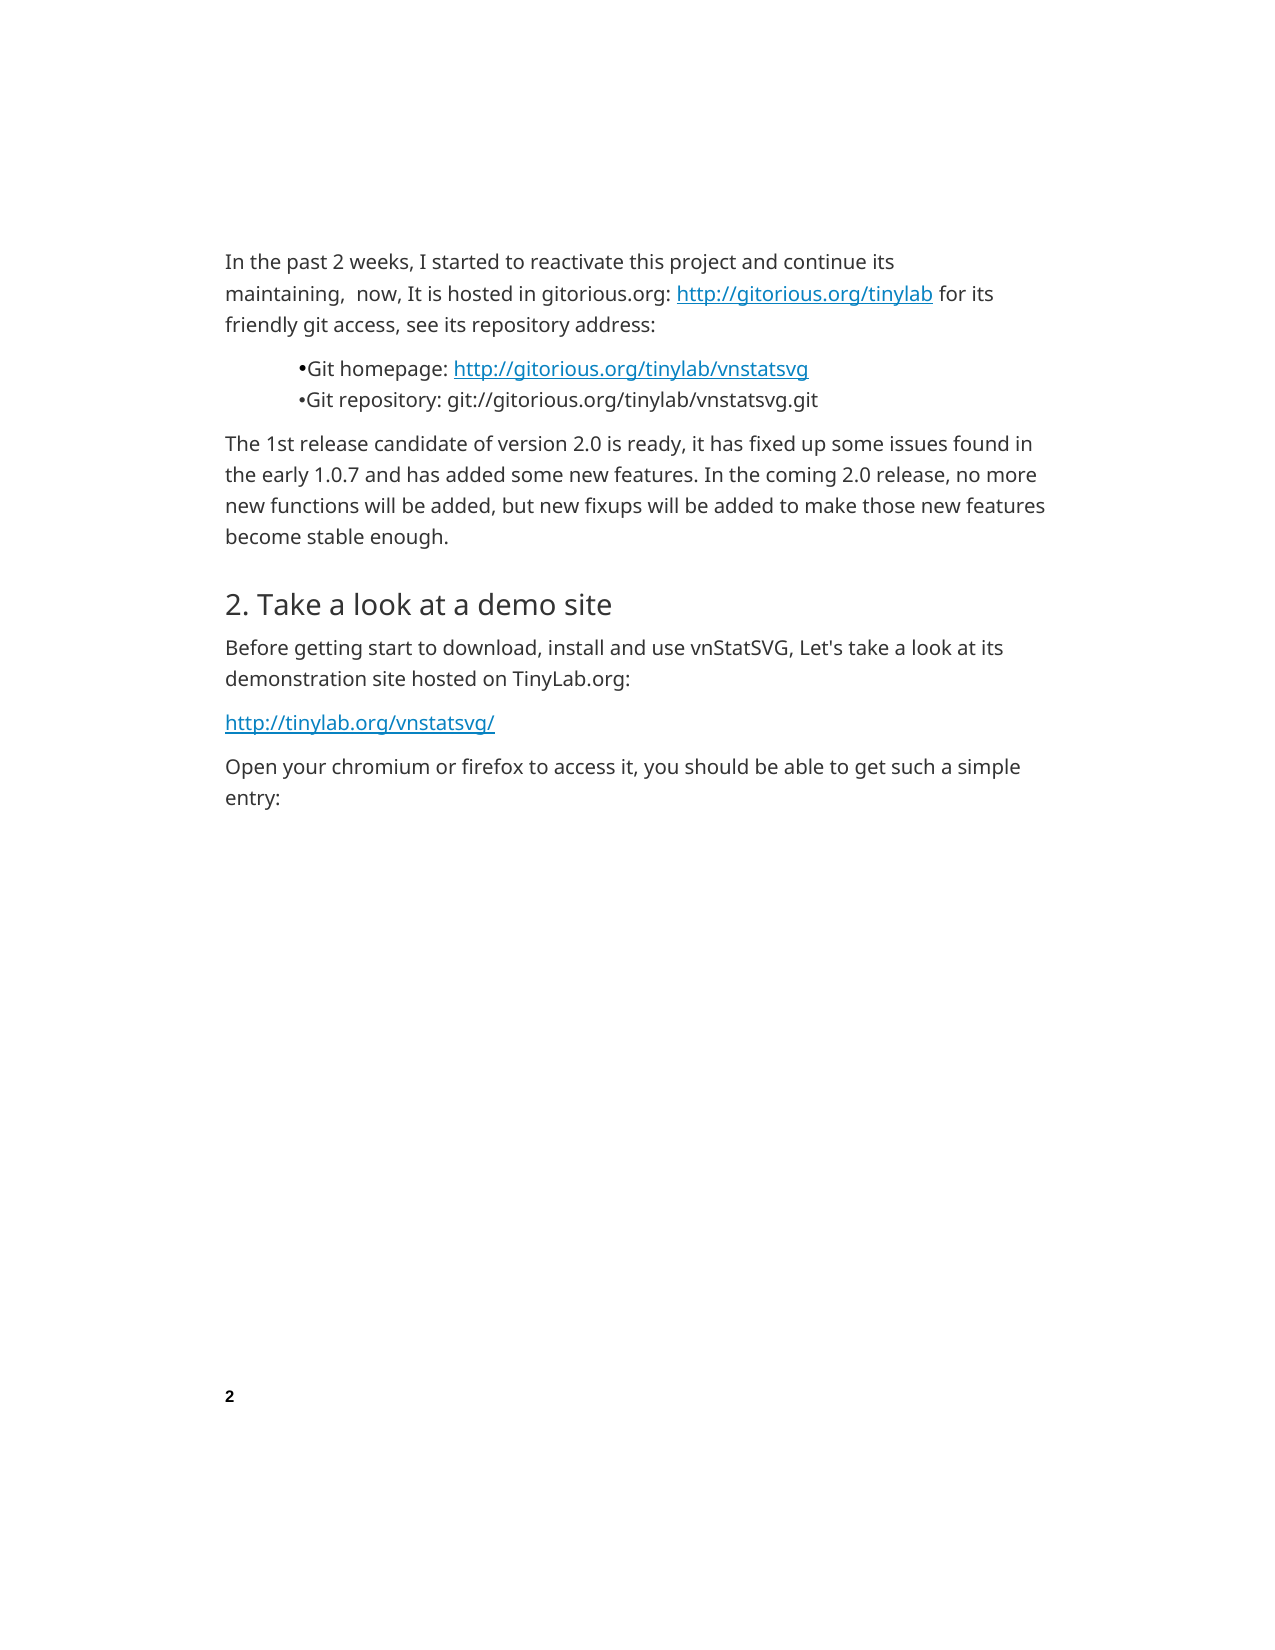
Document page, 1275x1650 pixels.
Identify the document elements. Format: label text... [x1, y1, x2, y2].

text The 1st release candidate of version 2.0 is ready, it has fixed up some issues found in the early 1.0.7 and has added some new features. In the coming 2.0 release, no more new functions will be added, but new fixups will be added to make those new features become stable enough. [225, 426, 1050, 551]
subtitle 2. Take a look at a demo site [225, 584, 1050, 624]
list Git repository: git://gitorious.org/tinylab/vnstatsvg.git [225, 382, 1050, 413]
text Open your chromium or firefox to access it, you should be able to get such a simple entry: [225, 749, 1050, 811]
list Git homepage: http://gitorious.org/tinylab/vnstatsvg [225, 351, 1050, 382]
text In the past 2 weeks, I started to reactivate this project and continue its maintaining, now, It is hosted in gitorious.org: http://gitorious.org/tinylab for its friendly git access, see its repository address: [225, 244, 1050, 338]
text http://tinylab.org/vnstatsvg/ [225, 705, 1050, 736]
text Before getting start to download, install and use vnStatSVG, Let's take a look at its demonstration site hosted on TinyLab.org: [225, 630, 1050, 692]
